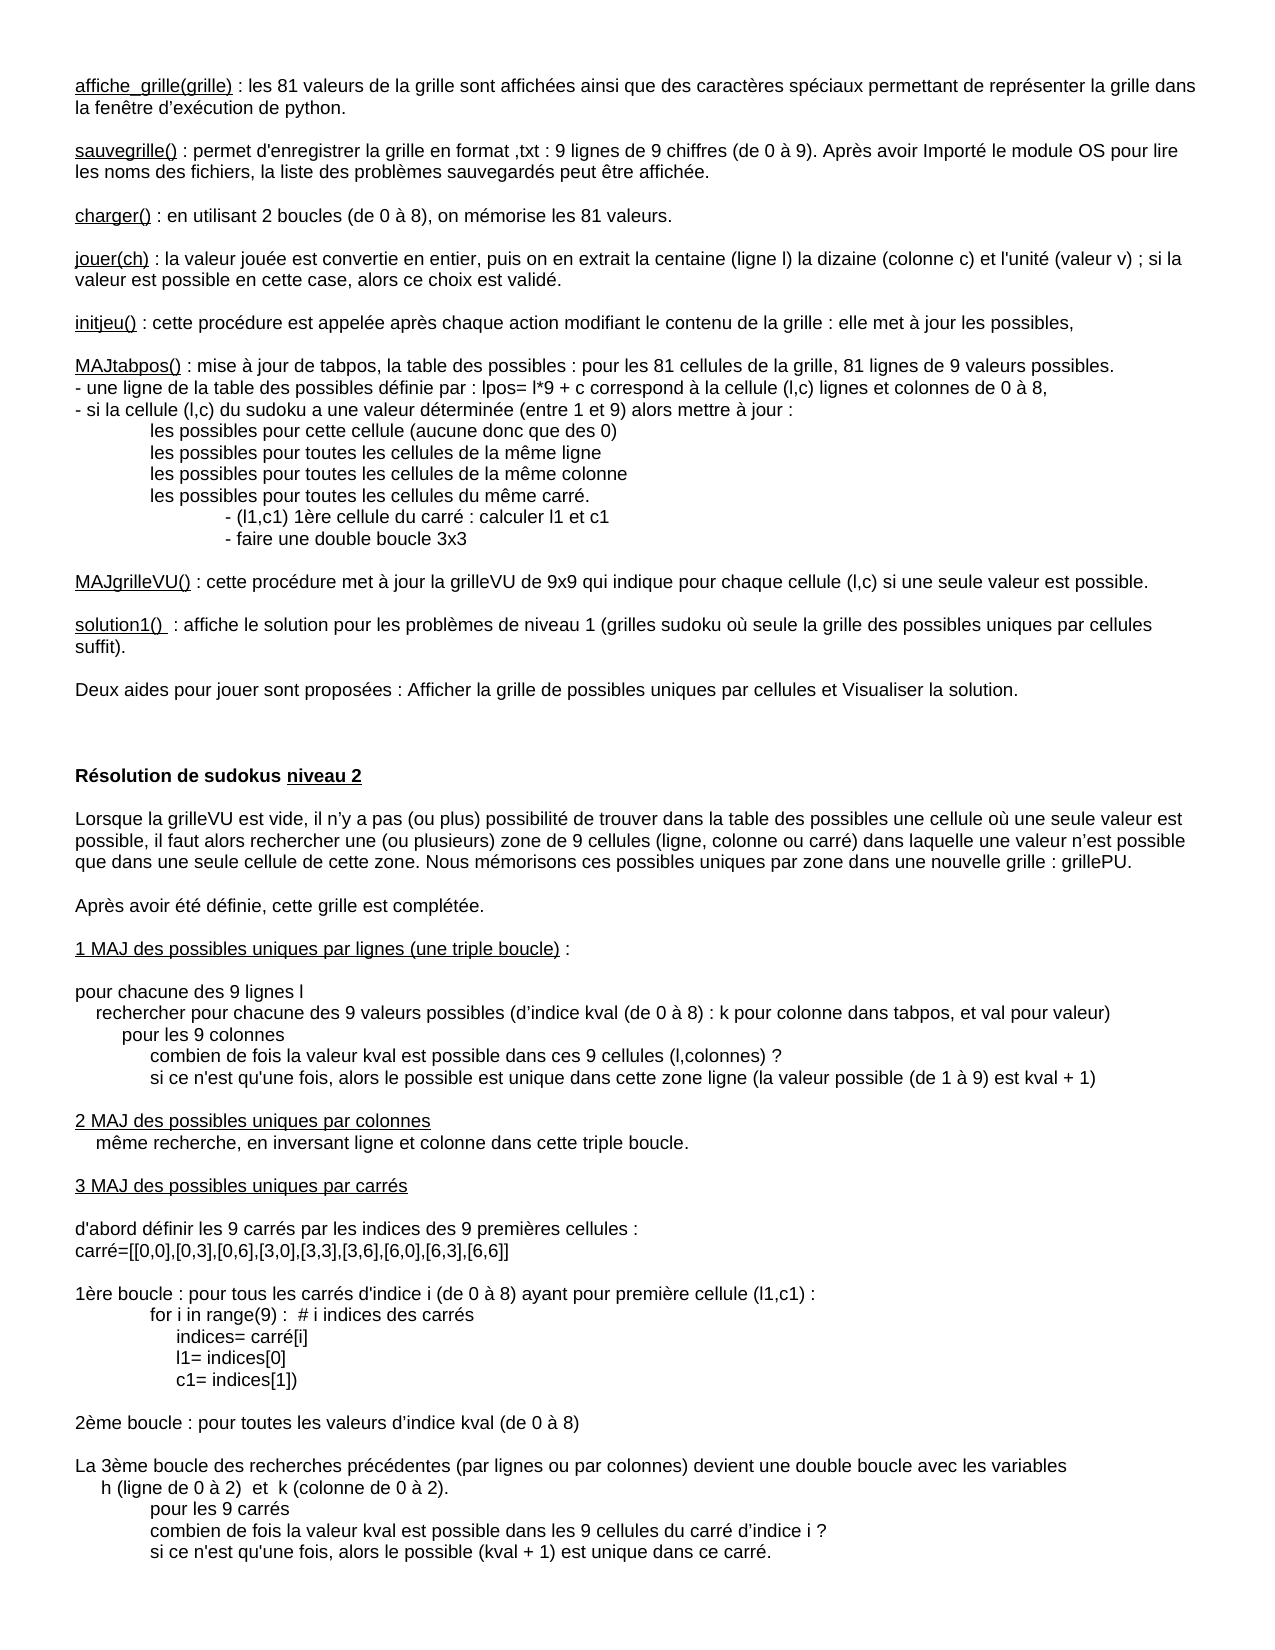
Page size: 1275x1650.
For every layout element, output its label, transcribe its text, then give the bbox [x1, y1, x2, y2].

text carré=[[0,0],[0,3],[0,6],[3,0],[3,3],[3,6],[6,0],[6,3],[6,6]] [75, 1239, 1200, 1261]
text l1= indices[0] [75, 1347, 1200, 1369]
text indices= carré[i] [75, 1326, 1200, 1347]
text solution1() : affiche le solution pour les problèmes de niveau 1 (grilles sudoku où seule la grille des possibles uniques par cellules suffit). [75, 614, 1200, 657]
text si ce n'est qu'une fois, alors le possible est unique dans cette zone ligne (la valeur possible (de 1 à 9) est kval + 1) [75, 1067, 1200, 1088]
text 1 MAJ des possibles uniques par lignes (une triple boucle) : [75, 937, 1200, 959]
text d'abord définir les 9 carrés par les indices des 9 premières cellules : [75, 1218, 1200, 1239]
text MAJgrilleVU() : cette procédure met à jour la grilleVU de 9x9 qui indique pour chaque cellule (l,c) si une seule valeur est possible. [75, 571, 1200, 592]
text combien de fois la valeur kval est possible dans les 9 cellules du carré d’indice i ? [75, 1520, 1200, 1541]
text pour chacune des 9 lignes l [75, 981, 1200, 1002]
text Lorsque la grilleVU est vide, il n’y a pas (ou plus) possibilité de trouver dans la table des possibles une cellule où une seule valeur est possible, il faut alors rechercher une (ou plusieurs) zone de 9 cellules (ligne, colonne ou carré) dans laquelle une valeur n’est possible que dans une seule cellule de cette zone. Nous mémorisons ces possibles uniques par zone dans une nouvelle grille : grillePU. [75, 808, 1200, 873]
text 2 MAJ des possibles uniques par colonnes [75, 1110, 1200, 1132]
text 1ère boucle : pour tous les carrés d'indice i (de 0 à 8) ayant pour première cellule (l1,c1) : [75, 1282, 1200, 1304]
text jouer(ch) : la valeur jouée est convertie en entier, puis on en extrait la centaine (ligne l) la dizaine (colonne c) et l'unité (valeur v) ; si la valeur est possible en cette case, alors ce choix est validé. [75, 247, 1200, 291]
text - si la cellule (l,c) du sudoku a une valeur déterminée (entre 1 et 9) alors mettre à jour : [75, 398, 1200, 420]
text même recherche, en inversant ligne et colonne dans cette triple boucle. [75, 1132, 1200, 1153]
text c1= indices[1]) [75, 1369, 1200, 1390]
text rechercher pour chacune des 9 valeurs possibles (d’indice kval (de 0 à 8) : k pour colonne dans tabpos, et val pour valeur) [75, 1002, 1200, 1024]
text combien de fois la valeur kval est possible dans ces 9 cellules (l,colonnes) ? [75, 1045, 1200, 1067]
text les possibles pour toutes les cellules de la même colonne [75, 463, 1200, 485]
text MAJtabpos() : mise à jour de tabpos, la table des possibles : pour les 81 cellules de la grille, 81 lignes de 9 valeurs possibles. [75, 355, 1200, 377]
text initjeu() : cette procédure est appelée après chaque action modifiant le contenu de la grille : elle met à jour les possibles, [75, 312, 1200, 334]
text si ce n'est qu'une fois, alors le possible (kval + 1) est unique dans ce carré. [75, 1541, 1200, 1563]
text - faire une double boucle 3x3 [75, 528, 1200, 549]
text La 3ème boucle des recherches précédentes (par lignes ou par colonnes) devient une double boucle avec les variables [75, 1455, 1200, 1477]
text Après avoir été définie, cette grille est complétée. [75, 894, 1200, 916]
text h (ligne de 0 à 2) et k (colonne de 0 à 2). [75, 1477, 1200, 1498]
text Résolution de sudokus niveau 2 [75, 765, 1200, 787]
text les possibles pour toutes les cellules du même carré. [75, 485, 1200, 506]
text les possibles pour cette cellule (aucune donc que des 0) [75, 420, 1200, 442]
text charger() : en utilisant 2 boucles (de 0 à 8), on mémorise les 81 valeurs. [75, 204, 1200, 226]
text Deux aides pour jouer sont proposées : Afficher la grille de possibles uniques par cellules et Visualiser la solution. [75, 679, 1200, 700]
text les possibles pour toutes les cellules de la même ligne [75, 442, 1200, 463]
text pour les 9 colonnes [75, 1024, 1200, 1045]
text 3 MAJ des possibles uniques par carrés [75, 1175, 1200, 1196]
text - (l1,c1) 1ère cellule du carré : calculer l1 et c1 [75, 506, 1200, 528]
text for i in range(9) : # i indices des carrés [75, 1304, 1200, 1326]
text affiche_grille(grille) : les 81 valeurs de la grille sont affichées ainsi que des caractères spéciaux permettant de représenter la grille dans la fenêtre d’exécution de python. [75, 75, 1200, 118]
text 2ème boucle : pour toutes les valeurs d’indice kval (de 0 à 8) [75, 1412, 1200, 1433]
text sauvegrille() : permet d'enregistrer la grille en format ,txt : 9 lignes de 9 chiffres (de 0 à 9). Après avoir Importé le module OS pour lire les noms des fichiers, la liste des problèmes sauvegardés peut être affichée. [75, 140, 1200, 183]
text pour les 9 carrés [75, 1498, 1200, 1520]
text - une ligne de la table des possibles définie par : lpos= l*9 + c correspond à la cellule (l,c) lignes et colonnes de 0 à 8, [75, 377, 1200, 398]
